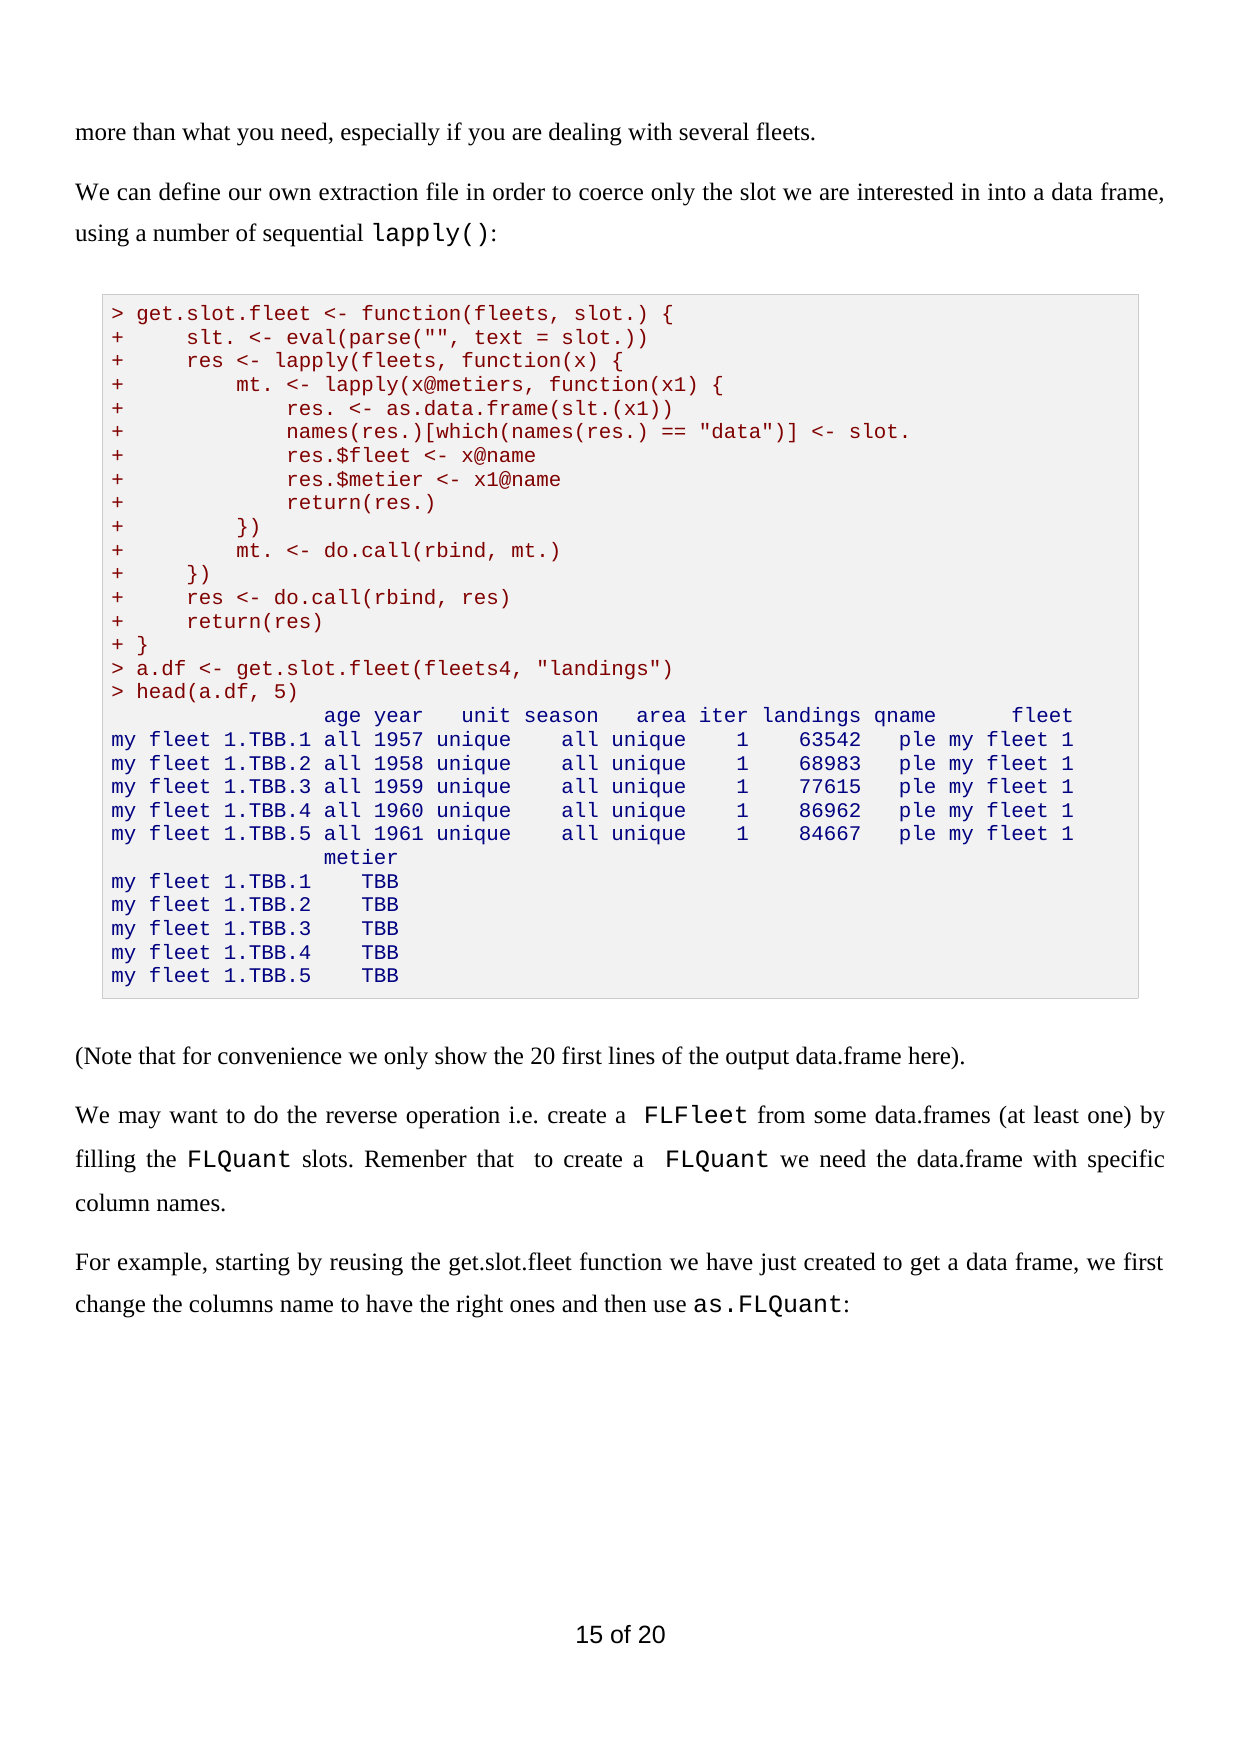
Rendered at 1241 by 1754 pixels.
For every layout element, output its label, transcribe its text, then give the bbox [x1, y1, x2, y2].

text We can define our own extraction file in order to coerce only the slot we are interested in into a data frame, using a number of sequential lapply(): [75, 178, 1166, 249]
text my fleet 1.TBB.3 all 1959 unique all unique 1 77615 ple my fleet 1 [111, 776, 1129, 800]
text my fleet 1.TBB.1 TBB [111, 871, 1129, 894]
text + res <- lapply(fleets, function(x) { [111, 351, 1129, 374]
text age year unit season area iter landings qname fleet [111, 705, 1129, 729]
text + return(res) [111, 611, 1129, 634]
text metier [111, 847, 1129, 871]
text + res.$metier <- x1@name [111, 469, 1129, 492]
text my fleet 1.TBB.5 TBB [111, 965, 1129, 989]
text my fleet 1.TBB.1 all 1957 unique all unique 1 63542 ple my fleet 1 [111, 729, 1129, 752]
text + mt. <- lapply(x@metiers, function(x1) { [111, 374, 1129, 398]
text + } [111, 634, 1129, 658]
text > get.slot.fleet <- function(fleets, slot.) { [111, 303, 1129, 327]
text my fleet 1.TBB.4 all 1960 unique all unique 1 86962 ple my fleet 1 [111, 800, 1129, 823]
text + names(res.)[which(names(res.) == "data")] <- slot. [111, 421, 1129, 445]
text my fleet 1.TBB.4 TBB [111, 942, 1129, 965]
text + res.$fleet <- x@name [111, 445, 1129, 469]
text + }) [111, 563, 1129, 587]
text more than what you need, especially if you are dealing with several fleets. [75, 118, 1166, 146]
text > head(a.df, 5) [111, 682, 1129, 705]
text + res <- do.call(rbind, res) [111, 587, 1129, 611]
text For example, starting by reusing the get.slot.fleet function we have just created to get a data frame, we first change the columns name to have the right ones and then use as.FLQuant: [75, 1248, 1166, 1320]
text > a.df <- get.slot.fleet(fleets4, "landings") [111, 658, 1129, 682]
text + mt. <- do.call(rbind, mt.) [111, 540, 1129, 563]
text my fleet 1.TBB.2 all 1958 unique all unique 1 68983 ple my fleet 1 [111, 752, 1129, 776]
text We may want to do the reverse operation i.e. create a FLFleet from some data.frames (at least one) by filling the FLQuant slots. Remenber that to create a FLQuant we need the data.frame with specific column names. [75, 1101, 1166, 1217]
text (Note that for convenience we only show the 20 first lines of the output data.frame here). [75, 282, 1166, 1069]
text my fleet 1.TBB.2 TBB [111, 894, 1129, 918]
text + }) [111, 516, 1129, 540]
text my fleet 1.TBB.3 TBB [111, 918, 1129, 942]
text + slt. <- eval(parse("", text = slot.)) [111, 327, 1129, 351]
text + res. <- as.data.frame(slt.(x1)) [111, 398, 1129, 421]
text + return(res.) [111, 492, 1129, 516]
text my fleet 1.TBB.5 all 1961 unique all unique 1 84667 ple my fleet 1 [111, 823, 1129, 847]
